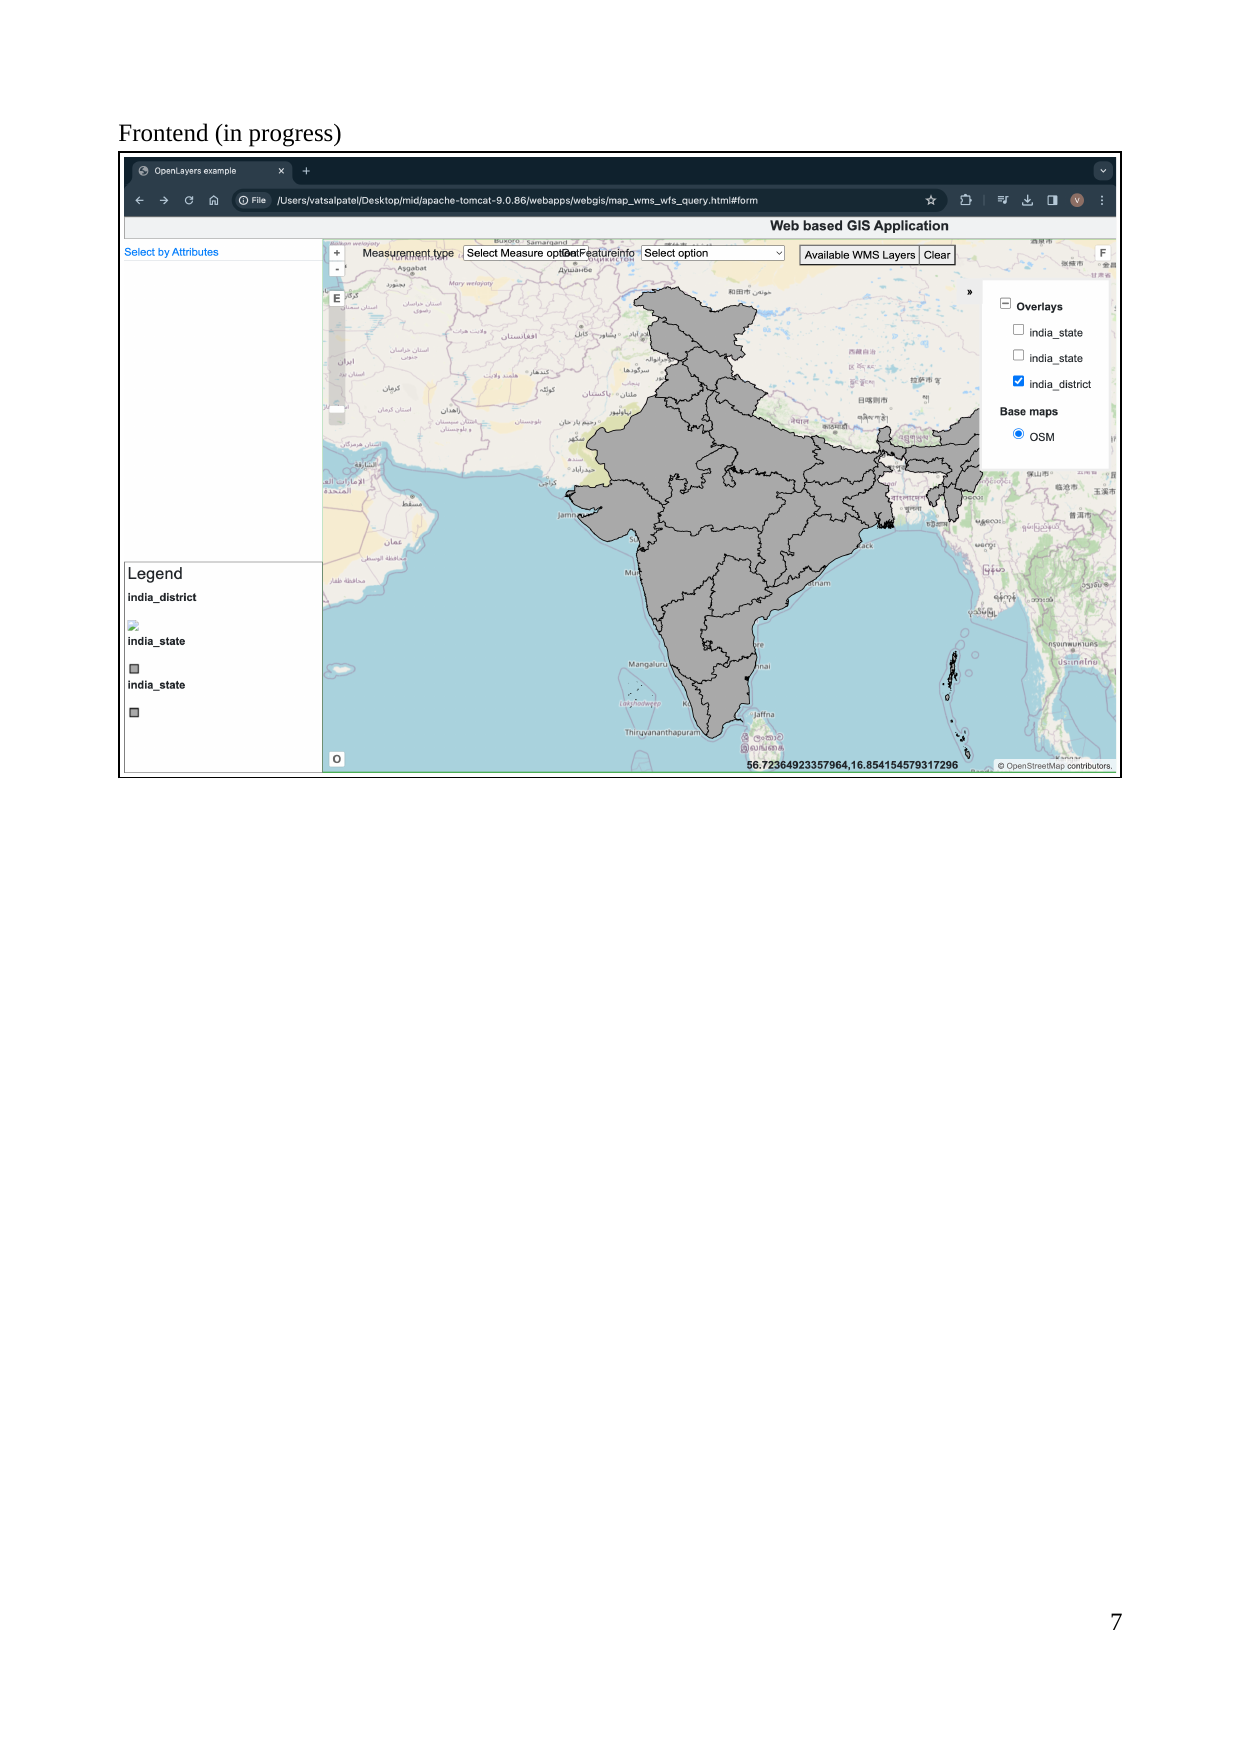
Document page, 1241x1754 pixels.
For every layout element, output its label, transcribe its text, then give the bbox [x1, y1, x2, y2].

text Frontend (in progress) [118, 118, 1122, 147]
picture [124, 157, 1117, 773]
